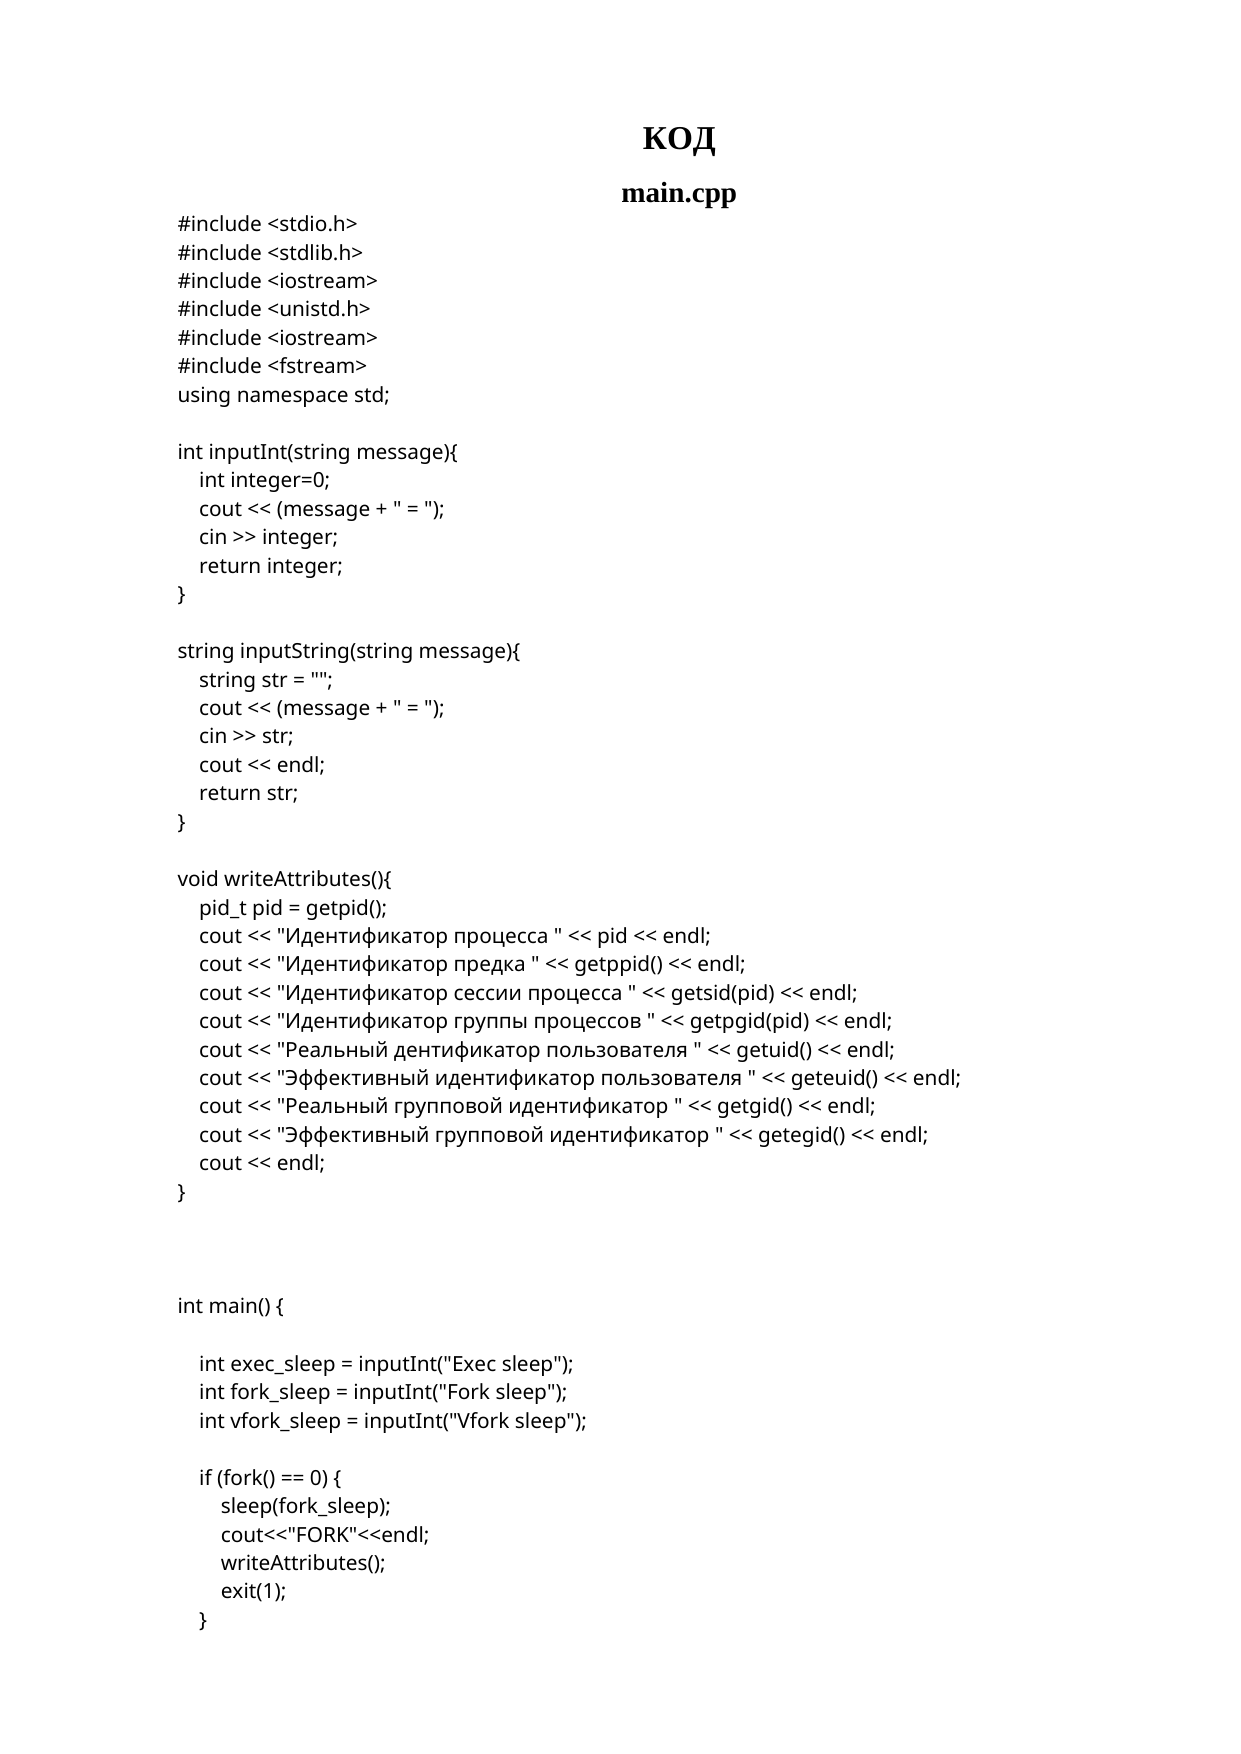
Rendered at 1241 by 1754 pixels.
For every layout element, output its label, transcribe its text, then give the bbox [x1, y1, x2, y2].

subtitle КОД [177, 118, 1181, 156]
subtitle main.cpp [177, 176, 1181, 209]
text #include <stdio.h> #include <stdlib.h> #include <iostream> #include <unistd.h> #include <iostream> #include <fstream> using namespace std; int inputInt(string message){ int integer=0; cout << (message + " = "); cin >> integer; return integer; } string inputString(string message){ string str = ""; cout << (message + " = "); cin >> str; cout << endl; return str; } void writeAttributes(){ pid_t pid = getpid(); cout << "Идентификатор процесса " << pid << endl; cout << "Идентификатор предка " << getppid() << endl; cout << "Идентификатор сессии процесса " << getsid(pid) << endl; cout << "Идентификатор группы процессов " << getpgid(pid) << endl; cout << "Реальный дентификатор пользователя " << getuid() << endl; cout << "Эффективный идентификатор пользователя " << geteuid() << endl; cout << "Реальный групповой идентификатор " << getgid() << endl; cout << "Эффективный групповой идентификатор " << getegid() << endl; cout << endl; } int main() { int exec_sleep = inputInt("Exec sleep"); int fork_sleep = inputInt("Fork sleep"); int vfork_sleep = inputInt("Vfork sleep"); if (fork() == 0) { sleep(fork_sleep); cout<<"FORK"<<endl; writeAttributes(); exit(1); } [177, 209, 1181, 1633]
